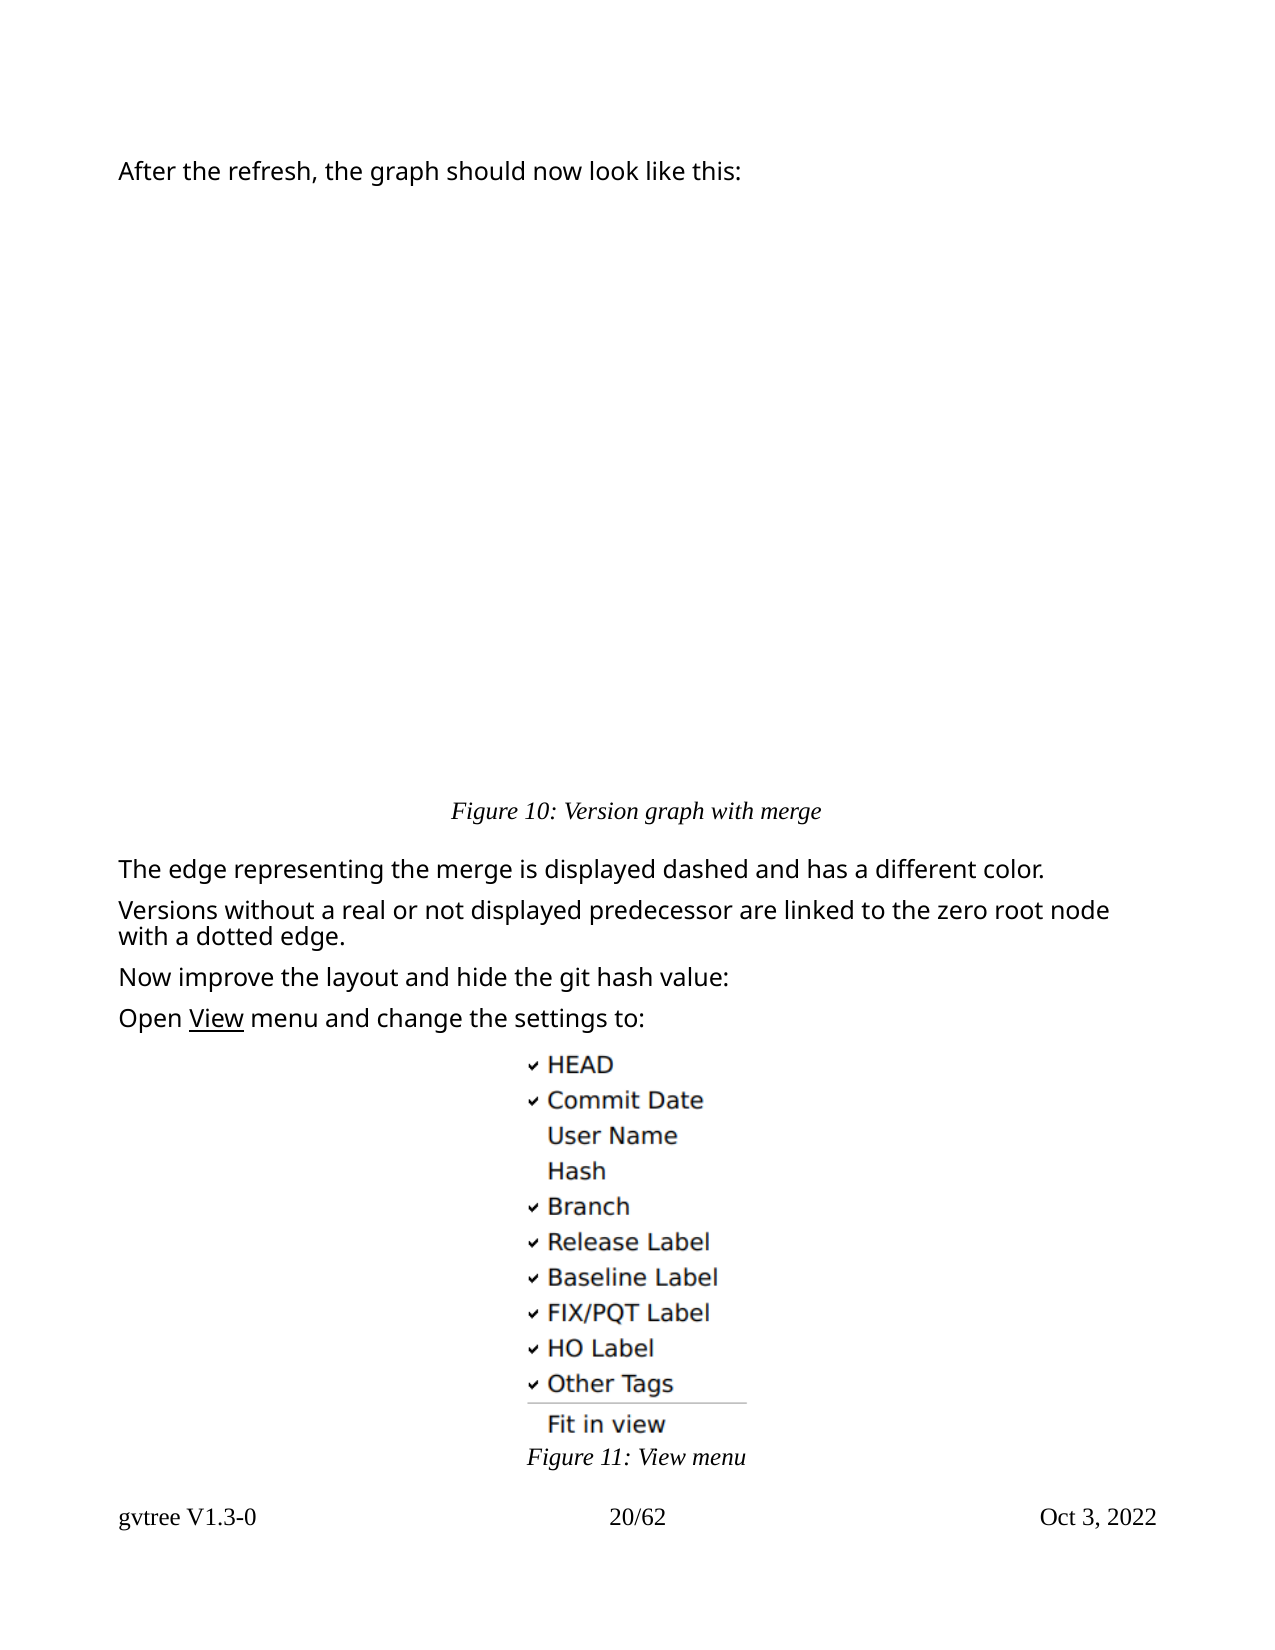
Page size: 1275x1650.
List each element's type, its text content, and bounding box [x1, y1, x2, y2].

text Now improve the layout and hide the git hash value: [118, 965, 1157, 992]
text Versions without a real or not displayed predecessor are linked to the zero root node with a dotted edge. [118, 898, 1157, 951]
text Open View menu and change the settings to: [118, 1006, 1157, 1033]
text The edge representing the merge is displayed dashed and has a different color. [118, 857, 1157, 883]
text Figure 11: View menu [472, 1060, 803, 1471]
text Figure 10: Version graph with merge [240, 213, 1035, 824]
text After the refresh, the graph should now look like this: [118, 159, 1157, 186]
picture [525, 1047, 750, 1442]
